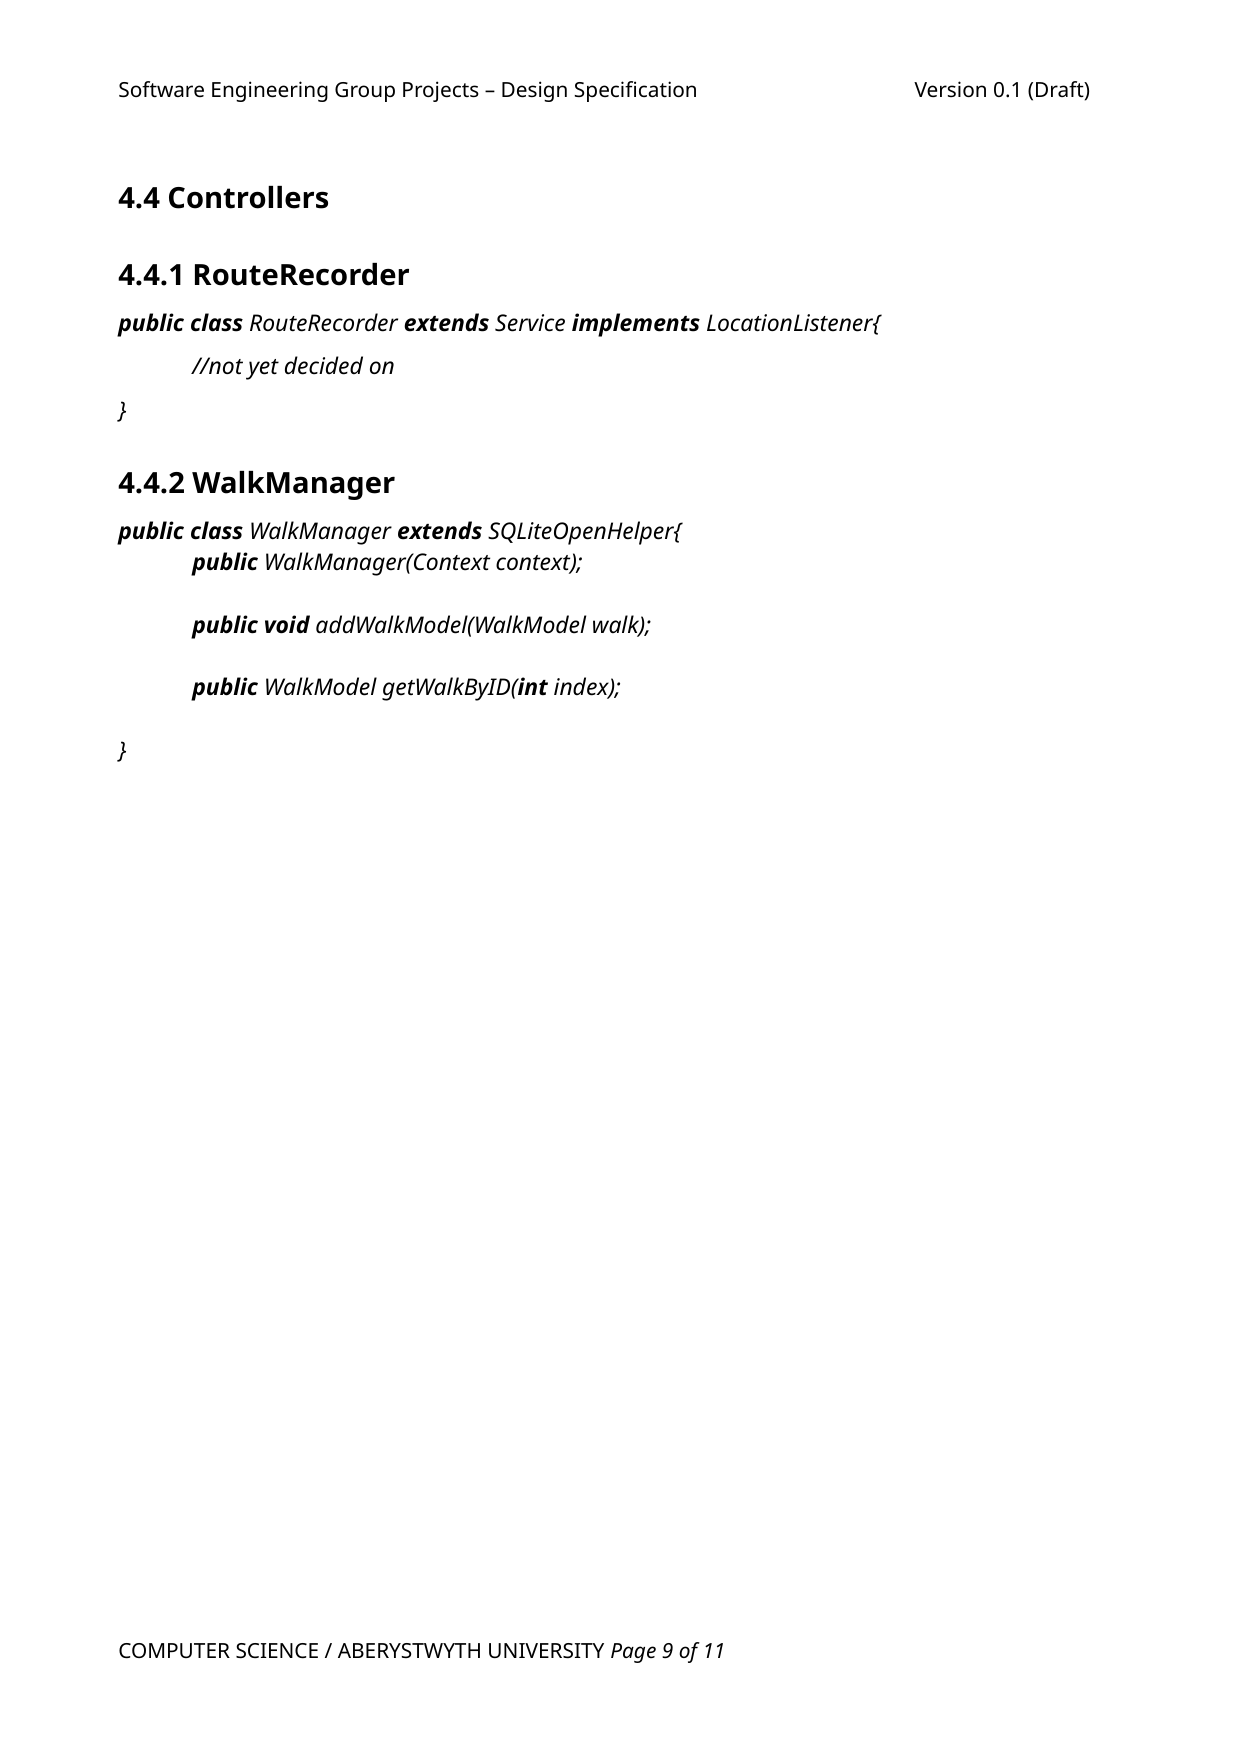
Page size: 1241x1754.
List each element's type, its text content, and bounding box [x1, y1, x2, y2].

text public WalkModel getWalkByID(int index); [118, 671, 1122, 702]
text public class RouteRecorder extends Service implements LocationListener{ [118, 307, 1122, 338]
subtitle 4.4 Controllers [118, 177, 1122, 217]
text } [118, 394, 1122, 425]
text } [118, 734, 1122, 765]
text public class WalkManager extends SQLiteOpenHelper{ [118, 515, 1122, 546]
subtitle 4.4.1 RouteRecorder [118, 254, 1122, 294]
text //not yet decided on [118, 350, 1122, 382]
text public void addWalkModel(WalkModel walk); [118, 609, 1122, 640]
subtitle 4.4.2 WalkManager [118, 463, 1122, 502]
text public WalkManager(Context context); [118, 546, 1122, 577]
